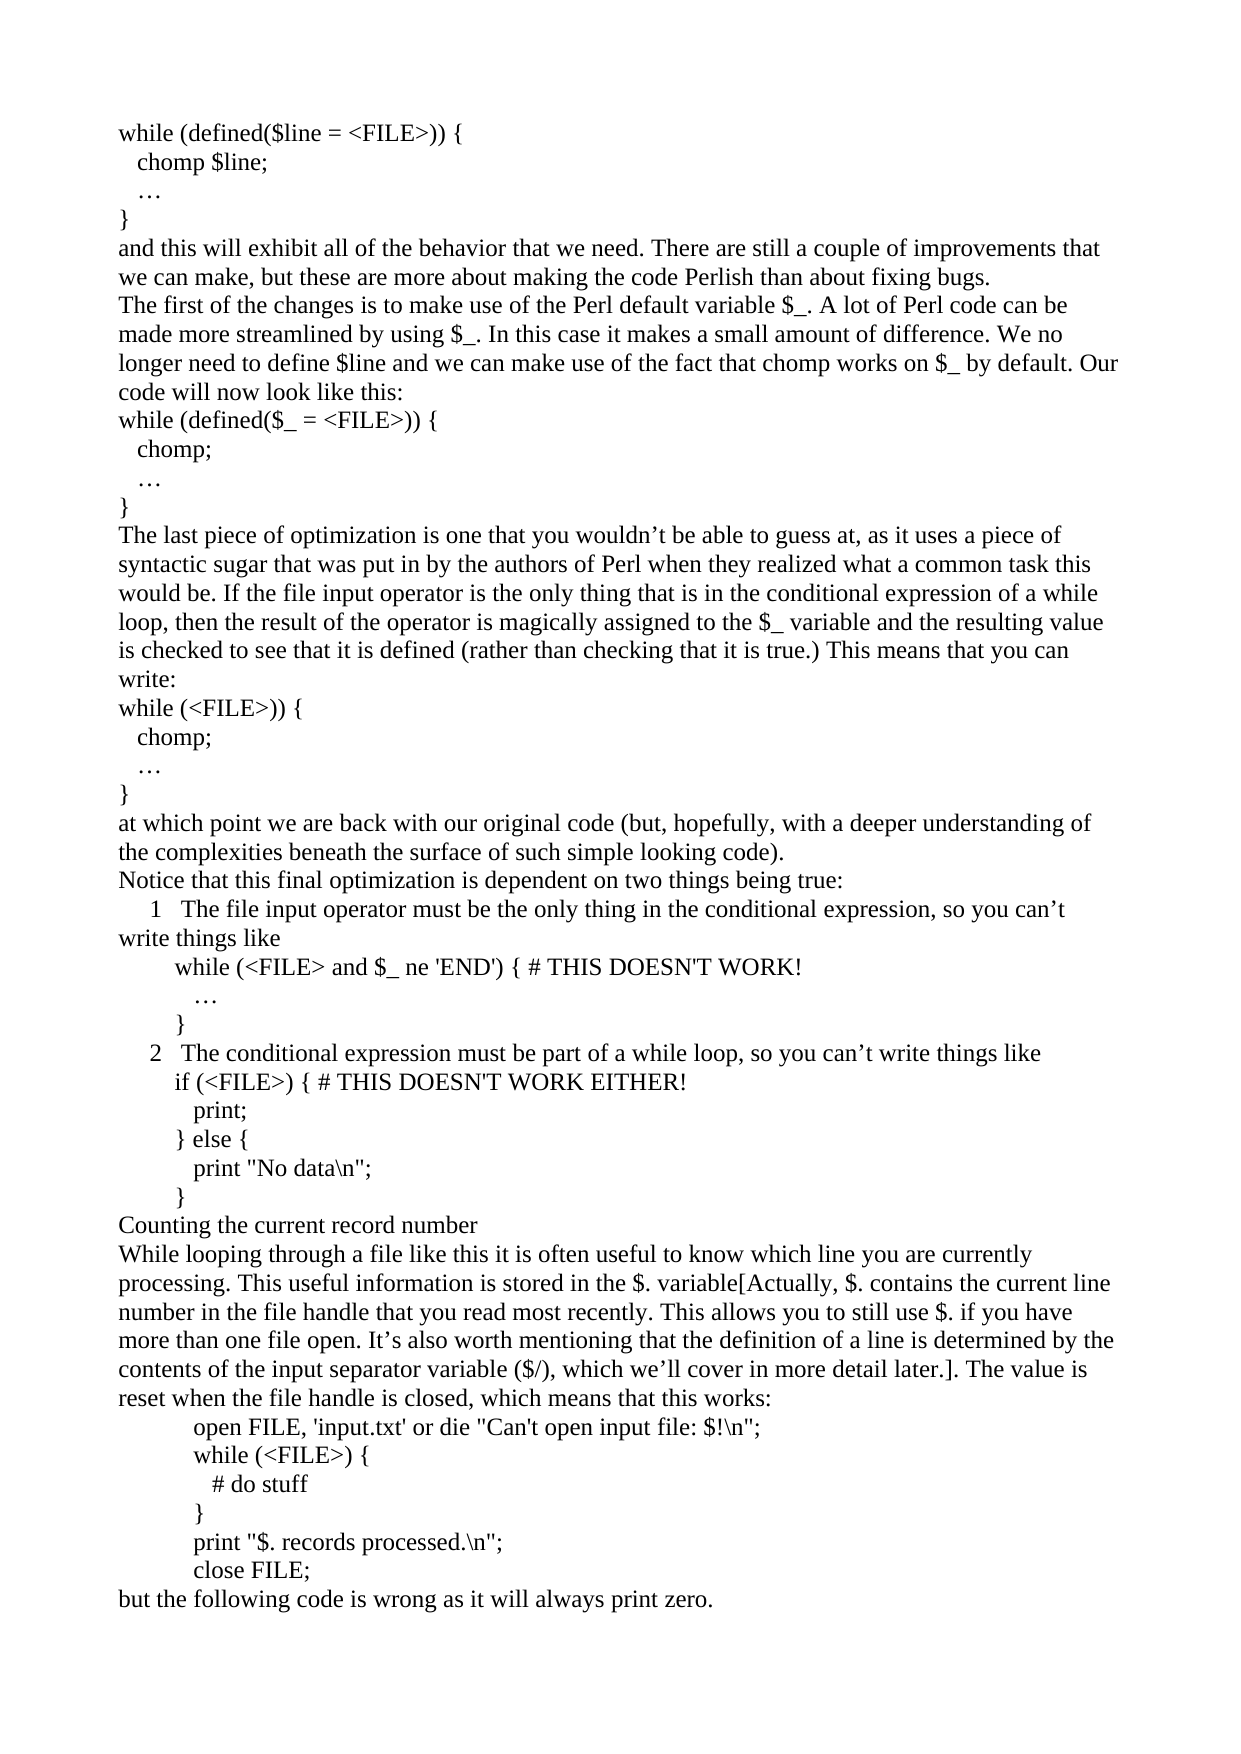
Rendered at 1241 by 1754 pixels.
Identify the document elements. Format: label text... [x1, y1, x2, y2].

text while (<FILE>)) { [118, 693, 1122, 722]
text } [118, 204, 1122, 233]
text Counting the current record number [118, 1211, 1122, 1239]
text } else { [118, 1124, 1122, 1153]
text while (<FILE>) { [118, 1441, 1122, 1469]
text print; [118, 1096, 1122, 1124]
text chomp $line; [118, 147, 1122, 176]
text } [118, 1009, 1122, 1038]
text and this will exhibit all of the behavior that we need. There are still a couple of improvements that we can make, but these are more about making the code Perlish than about fixing bugs. [118, 233, 1122, 291]
text print "$. records processed.\n"; [118, 1527, 1122, 1556]
text print "No data\n"; [118, 1153, 1122, 1182]
text The last piece of optimization is one that you wouldn’t be able to guess at, as it uses a piece of syntactic sugar that was put in by the authors of Perl when they realized what a common task this would be. If the file input operator is the only thing that is in the conditional expression of a while loop, then the result of the operator is magically assigned to the $_ variable and the resulting value is checked to see that it is defined (rather than checking that it is true.) This means that you can write: [118, 521, 1122, 693]
text at which point we are back with our original code (but, hopefully, with a deeper understanding of the complexities beneath the surface of such simple looking code). [118, 808, 1122, 866]
text 2 The conditional expression must be part of a while loop, so you can’t write things like [118, 1038, 1122, 1067]
text but the following code is wrong as it will always print zero. [118, 1584, 1122, 1613]
text While looping through a file like this it is often useful to know which line you are currently processing. This useful information is stored in the $. variable[Actually, $. contains the current line number in the file handle that you read most recently. This allows you to still use $. if you have more than one file open. It’s also worth mentioning that the definition of a line is determined by the contents of the input separator variable ($/), which we’ll cover in more detail later.]. The value is reset when the file handle is closed, which means that this works: [118, 1239, 1122, 1412]
text 1 The file input operator must be the only thing in the conditional expression, so you can’t write things like [118, 894, 1122, 952]
text … [118, 751, 1122, 779]
text … [118, 463, 1122, 492]
text while (defined($line = <FILE>)) { [118, 118, 1122, 147]
text … [118, 176, 1122, 204]
text # do stuff [118, 1469, 1122, 1498]
text while (<FILE> and $_ ne 'END') { # THIS DOESN'T WORK! [118, 952, 1122, 981]
text open FILE, 'input.txt' or die "Can't open input file: $!\n"; [118, 1412, 1122, 1441]
text } [118, 1182, 1122, 1211]
text close FILE; [118, 1556, 1122, 1584]
text chomp; [118, 434, 1122, 463]
text if (<FILE>) { # THIS DOESN'T WORK EITHER! [118, 1067, 1122, 1096]
text Notice that this final optimization is dependent on two things being true: [118, 866, 1122, 894]
text } [118, 1498, 1122, 1527]
text The first of the changes is to make use of the Perl default variable $_. A lot of Perl code can be made more streamlined by using $_. In this case it makes a small amount of difference. We no longer need to define $line and we can make use of the fact that chomp works on $_ by default. Our code will now look like this: [118, 291, 1122, 406]
text } [118, 779, 1122, 808]
text } [118, 492, 1122, 521]
text … [118, 981, 1122, 1009]
text while (defined($_ = <FILE>)) { [118, 406, 1122, 434]
text chomp; [118, 722, 1122, 751]
